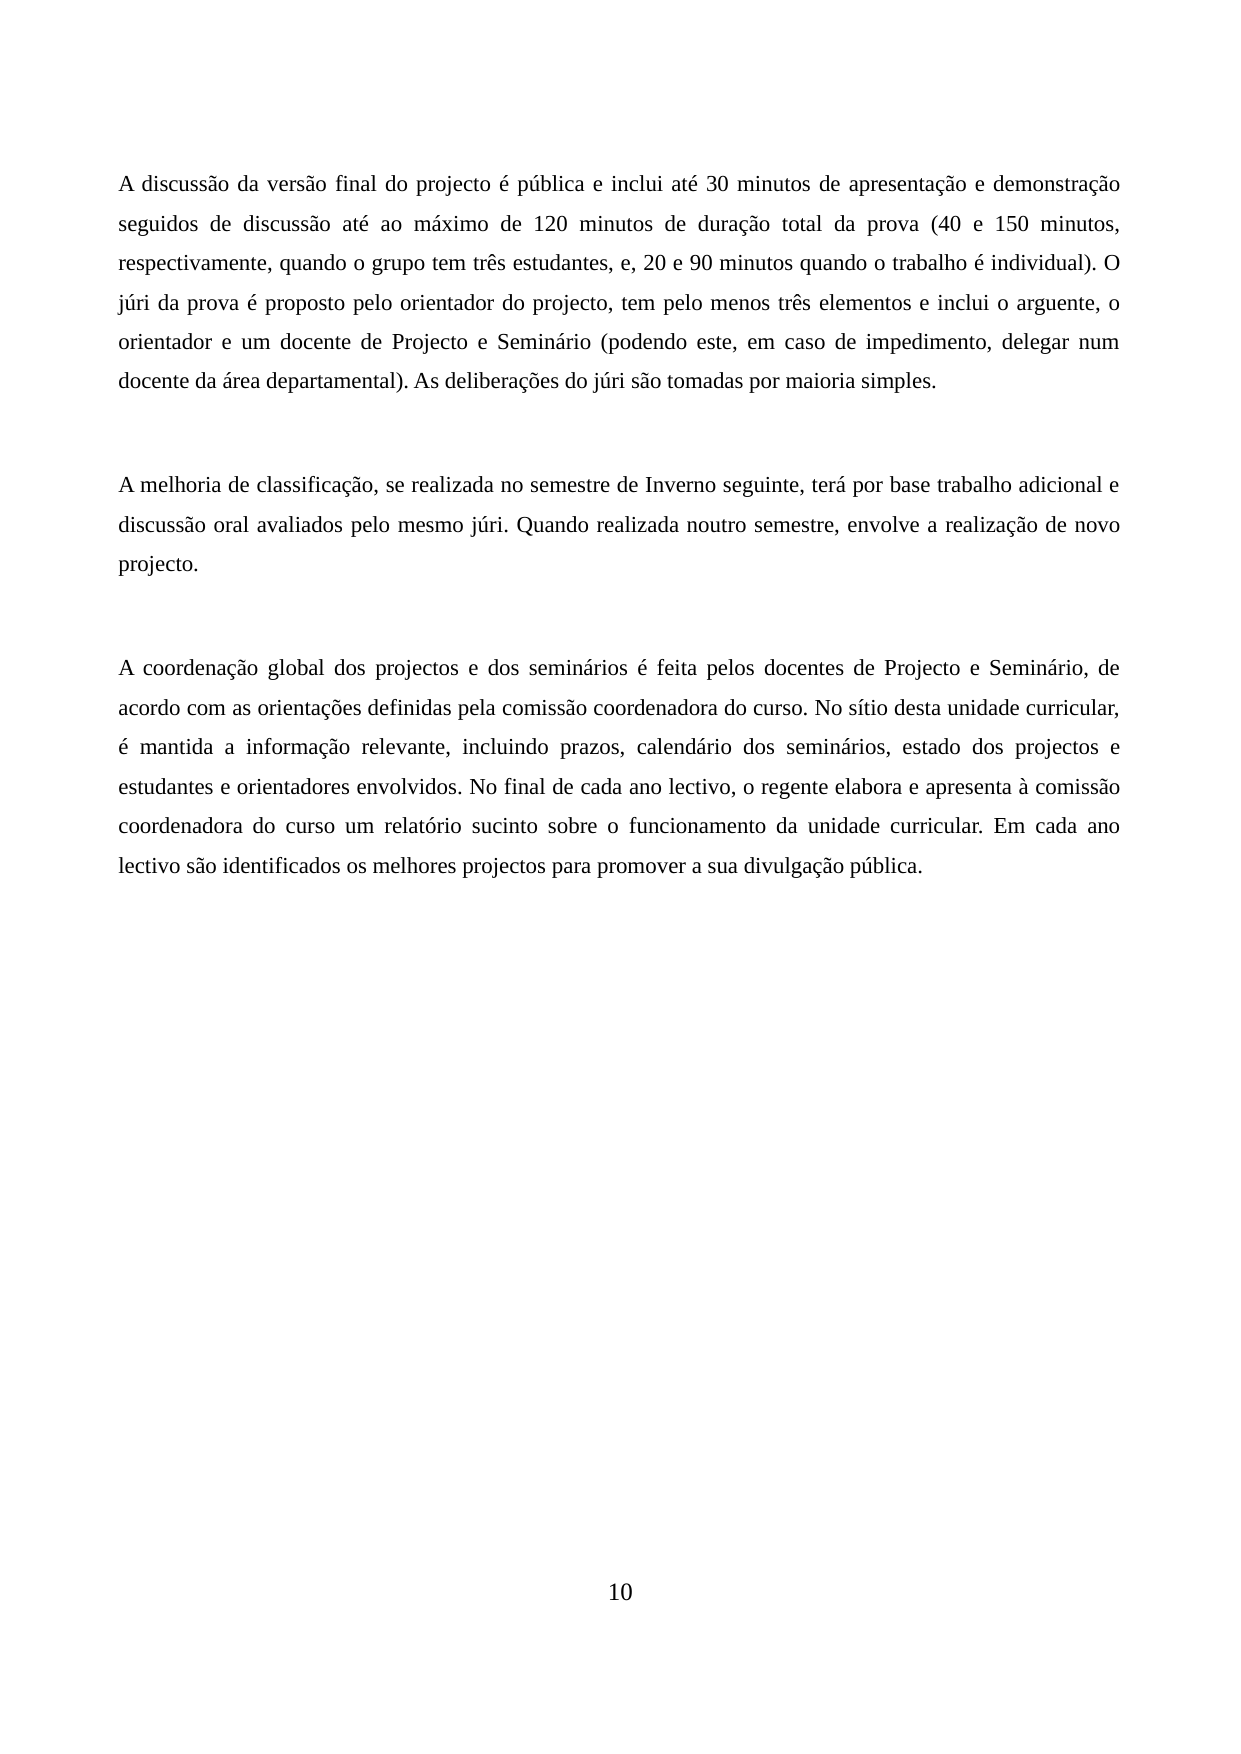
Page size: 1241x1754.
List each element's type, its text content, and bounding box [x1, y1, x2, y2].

text A melhoria de classificação, se realizada no semestre de Inverno seguinte, terá por base trabalho adicional e discussão oral avaliados pelo mesmo júri. Quando realizada noutro semestre, envolve a realização de novo projecto. [118, 471, 1122, 577]
text A coordenação global dos projectos e dos seminários é feita pelos docentes de Projecto e Seminário, de acordo com as orientações definidas pela comissão coordenadora do curso. No sítio desta unidade curricular, é mantida a informação relevante, incluindo prazos, calendário dos seminários, estado dos projectos e estudantes e orientadores envolvidos. No final de cada ano lectivo, o regente elabora e apresenta à comissão coordenadora do curso um relatório sucinto sobre o funcionamento da unidade curricular. Em cada ano lectivo são identificados os melhores projectos para promover a sua divulgação pública. [118, 654, 1122, 878]
text A discussão da versão final do projecto é pública e inclui até 30 minutos de apresentação e demonstração seguidos de discussão até ao máximo de 120 minutos de duração total da prova (40 e 150 minutos, respectivamente, quando o grupo tem três estudantes, e, 20 e 90 minutos quando o trabalho é individual). O júri da prova é proposto pelo orientador do projecto, tem pelo menos três elementos e inclui o arguente, o orientador e um docente de Projecto e Seminário (podendo este, em caso de impedimento, delegar num docente da área departamental). As deliberações do júri são tomadas por maioria simples. [118, 170, 1122, 394]
